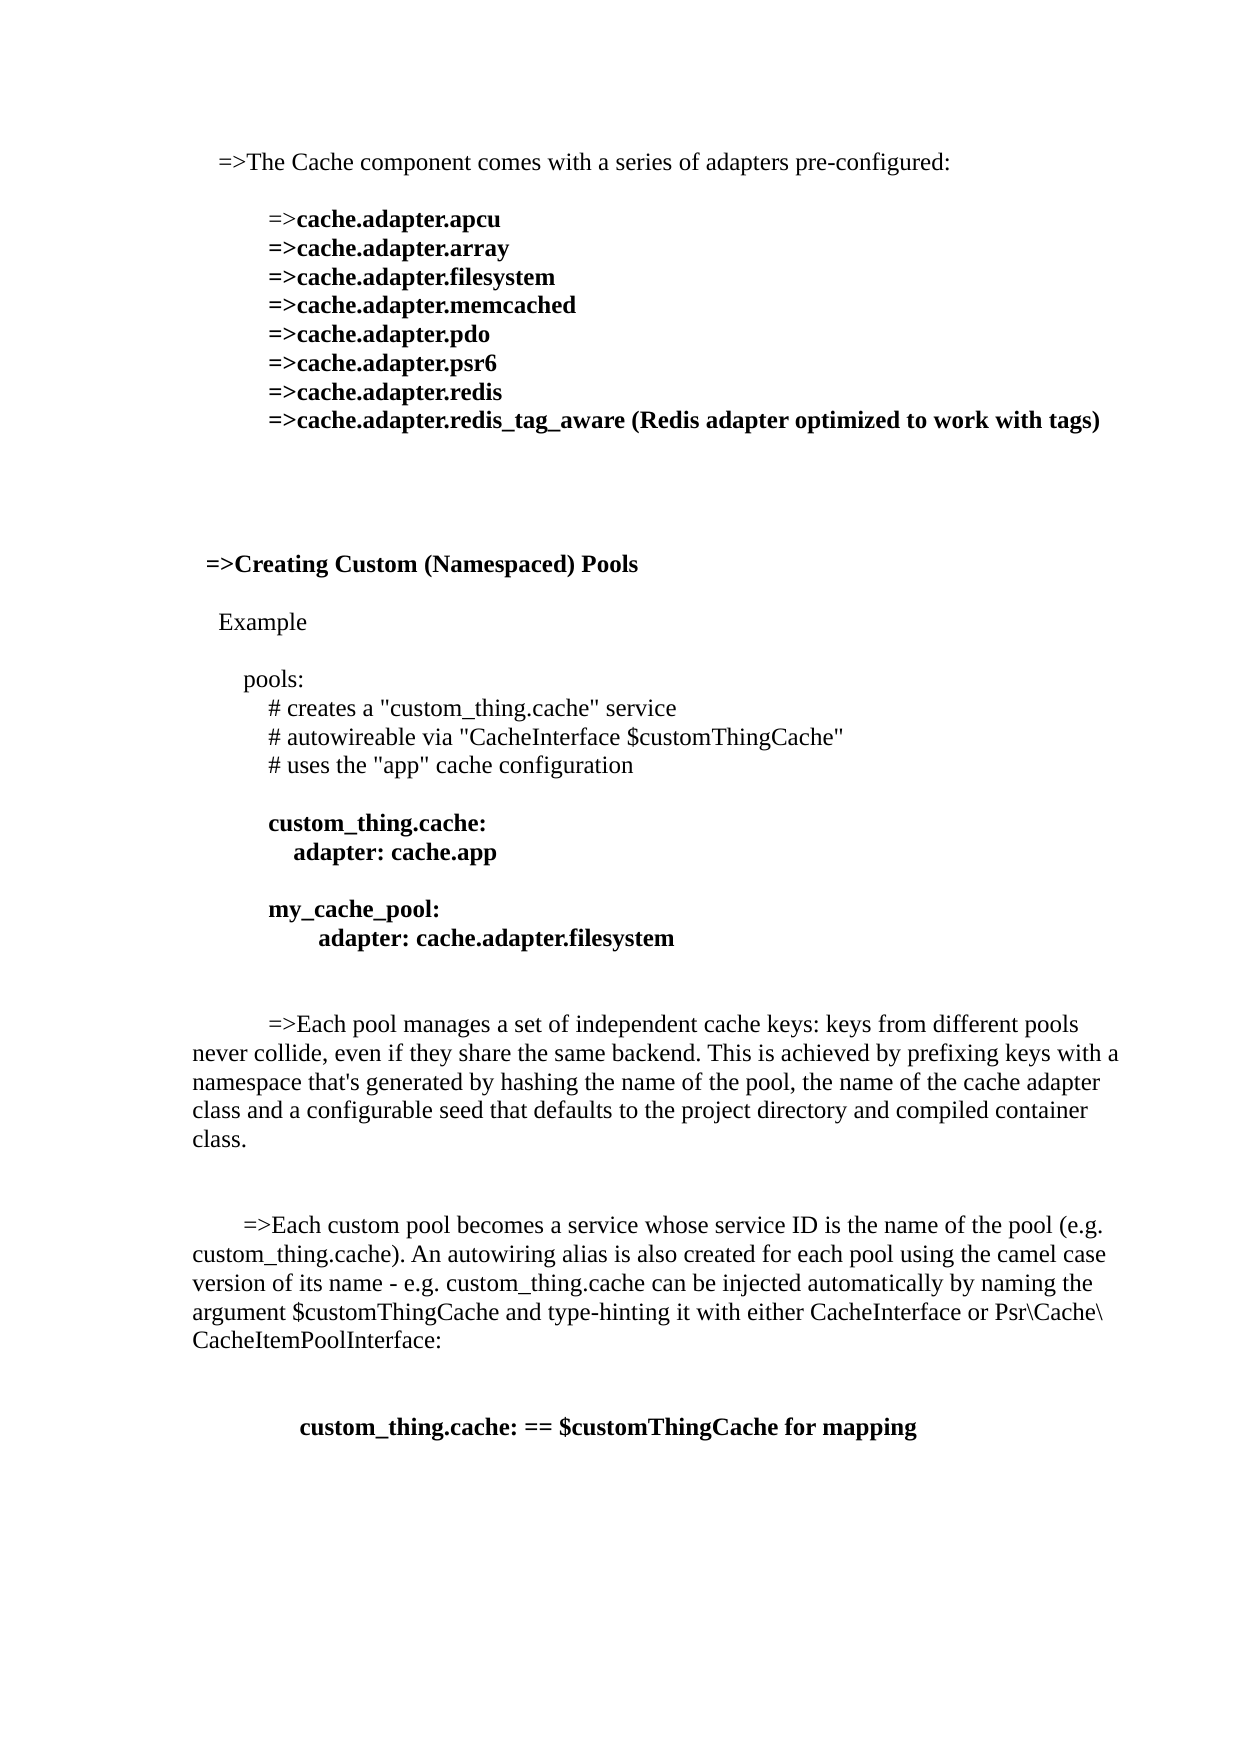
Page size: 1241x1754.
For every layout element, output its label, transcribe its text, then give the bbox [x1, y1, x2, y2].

text =>cache.adapter.array [118, 233, 1122, 262]
text =>cache.adapter.filesystem [118, 262, 1122, 291]
text custom_thing.cache: [118, 808, 1122, 837]
text pools: [118, 664, 1122, 693]
text =>The Cache component comes with a series of adapters pre-configured: [118, 147, 1122, 176]
text =>cache.adapter.psr6 [118, 348, 1122, 377]
text # creates a "custom_thing.cache" service [118, 693, 1122, 722]
text Example [118, 607, 1122, 636]
text =>Each pool manages a set of independent cache keys: keys from different pools never collide, even if they share the same backend. This is achieved by prefixing keys with a namespace that's generated by hashing the name of the pool, the name of the cache adapter class and a configurable seed that defaults to the project directory and compiled container class. [118, 1009, 1122, 1153]
text =>cache.adapter.pdo [118, 319, 1122, 348]
text # autowireable via "CacheInterface $customThingCache" [118, 722, 1122, 751]
text # uses the "app" cache configuration [118, 751, 1122, 779]
text adapter: cache.adapter.filesystem [118, 923, 1122, 952]
text =>Creating Custom (Namespaced) Pools [118, 549, 1122, 578]
text =>cache.adapter.apcu [118, 204, 1122, 233]
text adapter: cache.app [118, 837, 1122, 866]
text =>cache.adapter.redis [118, 377, 1122, 406]
text =>Each custom pool becomes a service whose service ID is the name of the pool (e.g. custom_thing.cache). An autowiring alias is also created for each pool using the camel case version of its name - e.g. custom_thing.cache can be injected automatically by naming the argument $customThingCache and type-hinting it with either CacheInterface or Psr\Cache\ CacheItemPoolInterface: [118, 1211, 1122, 1354]
text custom_thing.cache: == $customThingCache for mapping [118, 1412, 1122, 1441]
text my_cache_pool: [118, 894, 1122, 923]
text =>cache.adapter.redis_tag_aware (Redis adapter optimized to work with tags) [118, 406, 1122, 434]
text =>cache.adapter.memcached [118, 291, 1122, 319]
